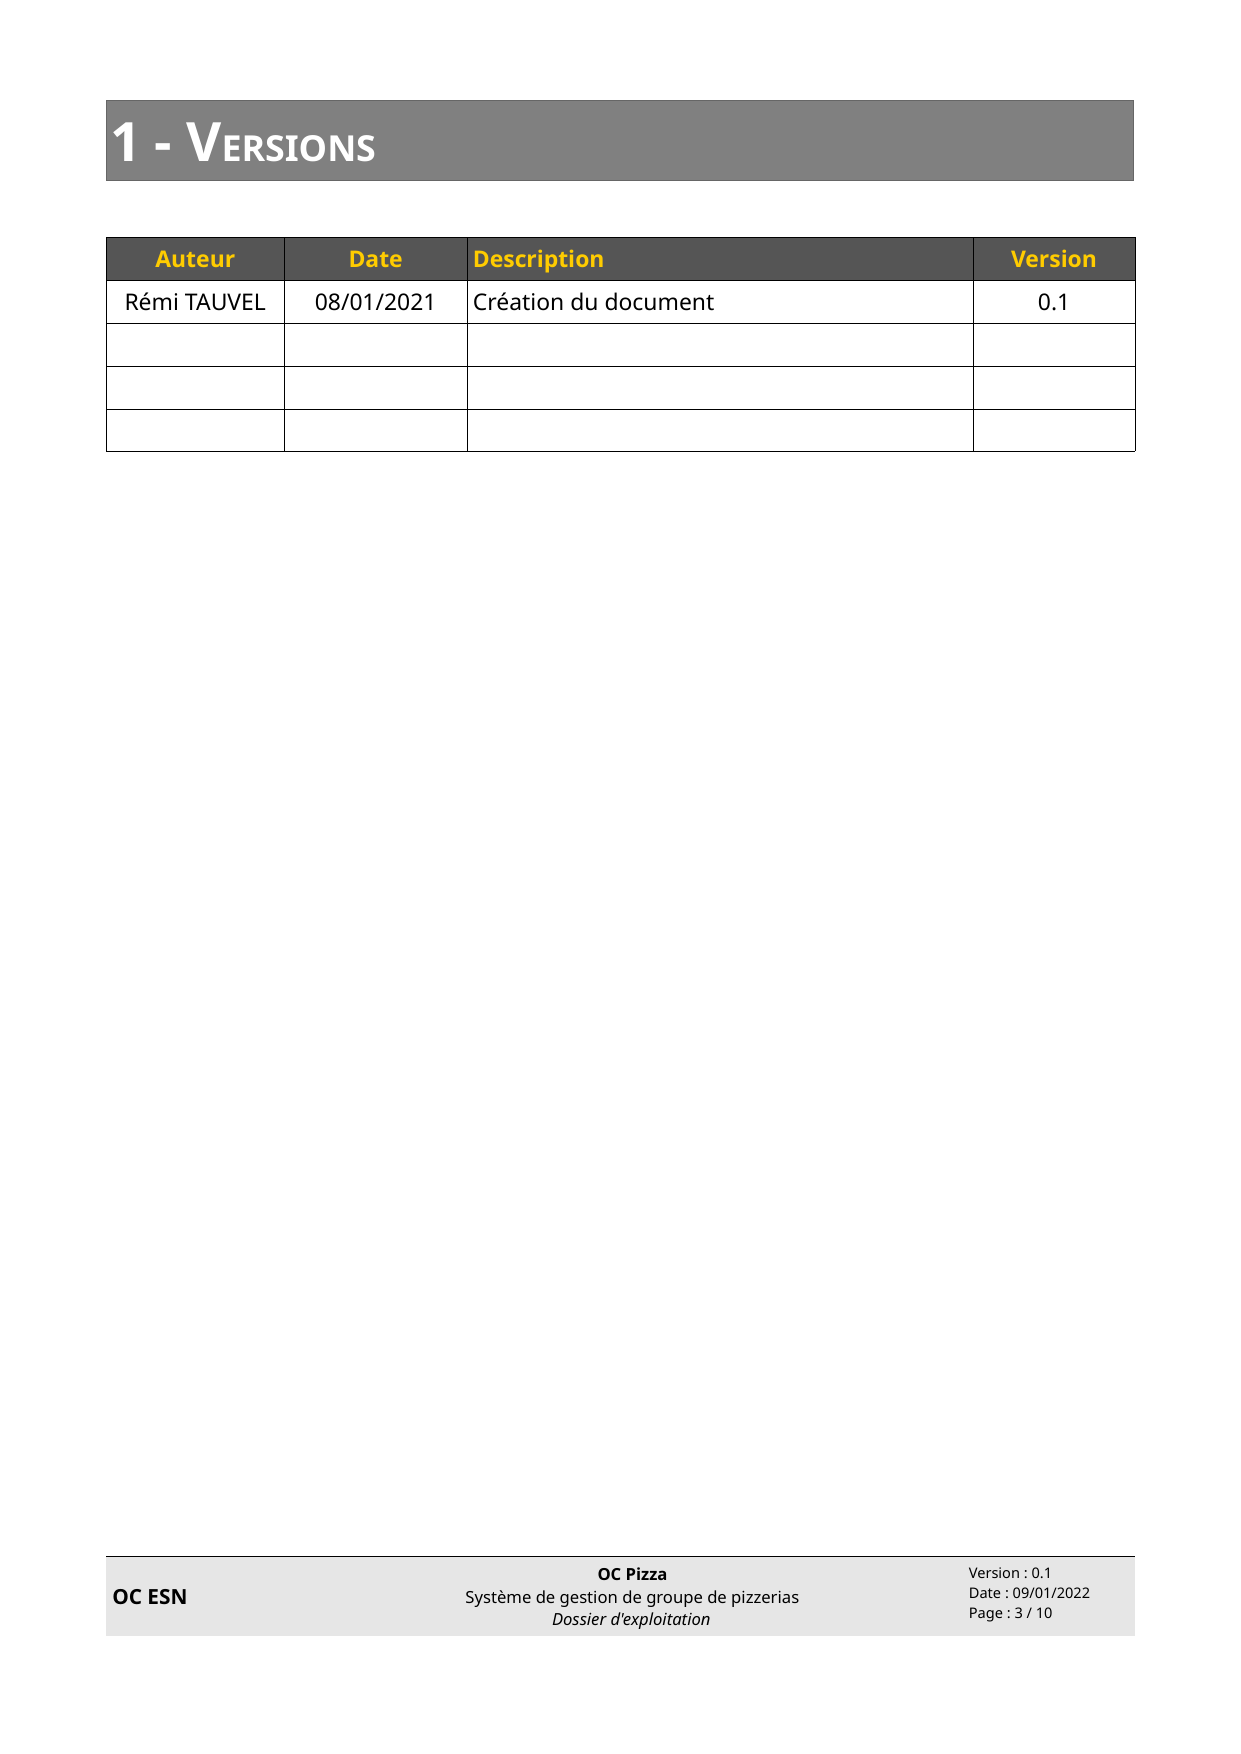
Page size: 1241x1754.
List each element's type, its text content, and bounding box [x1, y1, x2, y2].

table_cell [468, 324, 973, 366]
table_cell [285, 367, 467, 408]
table_cell [107, 410, 284, 451]
table_cell [468, 367, 973, 408]
table_cell [468, 410, 973, 451]
table_cell [107, 324, 284, 366]
table_cell [285, 410, 467, 451]
table_cell [285, 324, 467, 366]
table_cell Création du document [468, 281, 973, 323]
subtitle Versions [107, 101, 1133, 180]
table_cell 0.1 [974, 281, 1135, 323]
table_cell [107, 367, 284, 408]
table_header Version [974, 238, 1135, 280]
table_header Auteur [107, 238, 284, 280]
table_cell Rémi TAUVEL [107, 281, 284, 323]
table_cell [974, 324, 1135, 366]
table_cell 08/01/2021 [285, 281, 467, 323]
table_cell [974, 367, 1135, 408]
table_header Date [285, 238, 467, 280]
table_header Description [468, 238, 973, 280]
table_cell [974, 410, 1135, 451]
